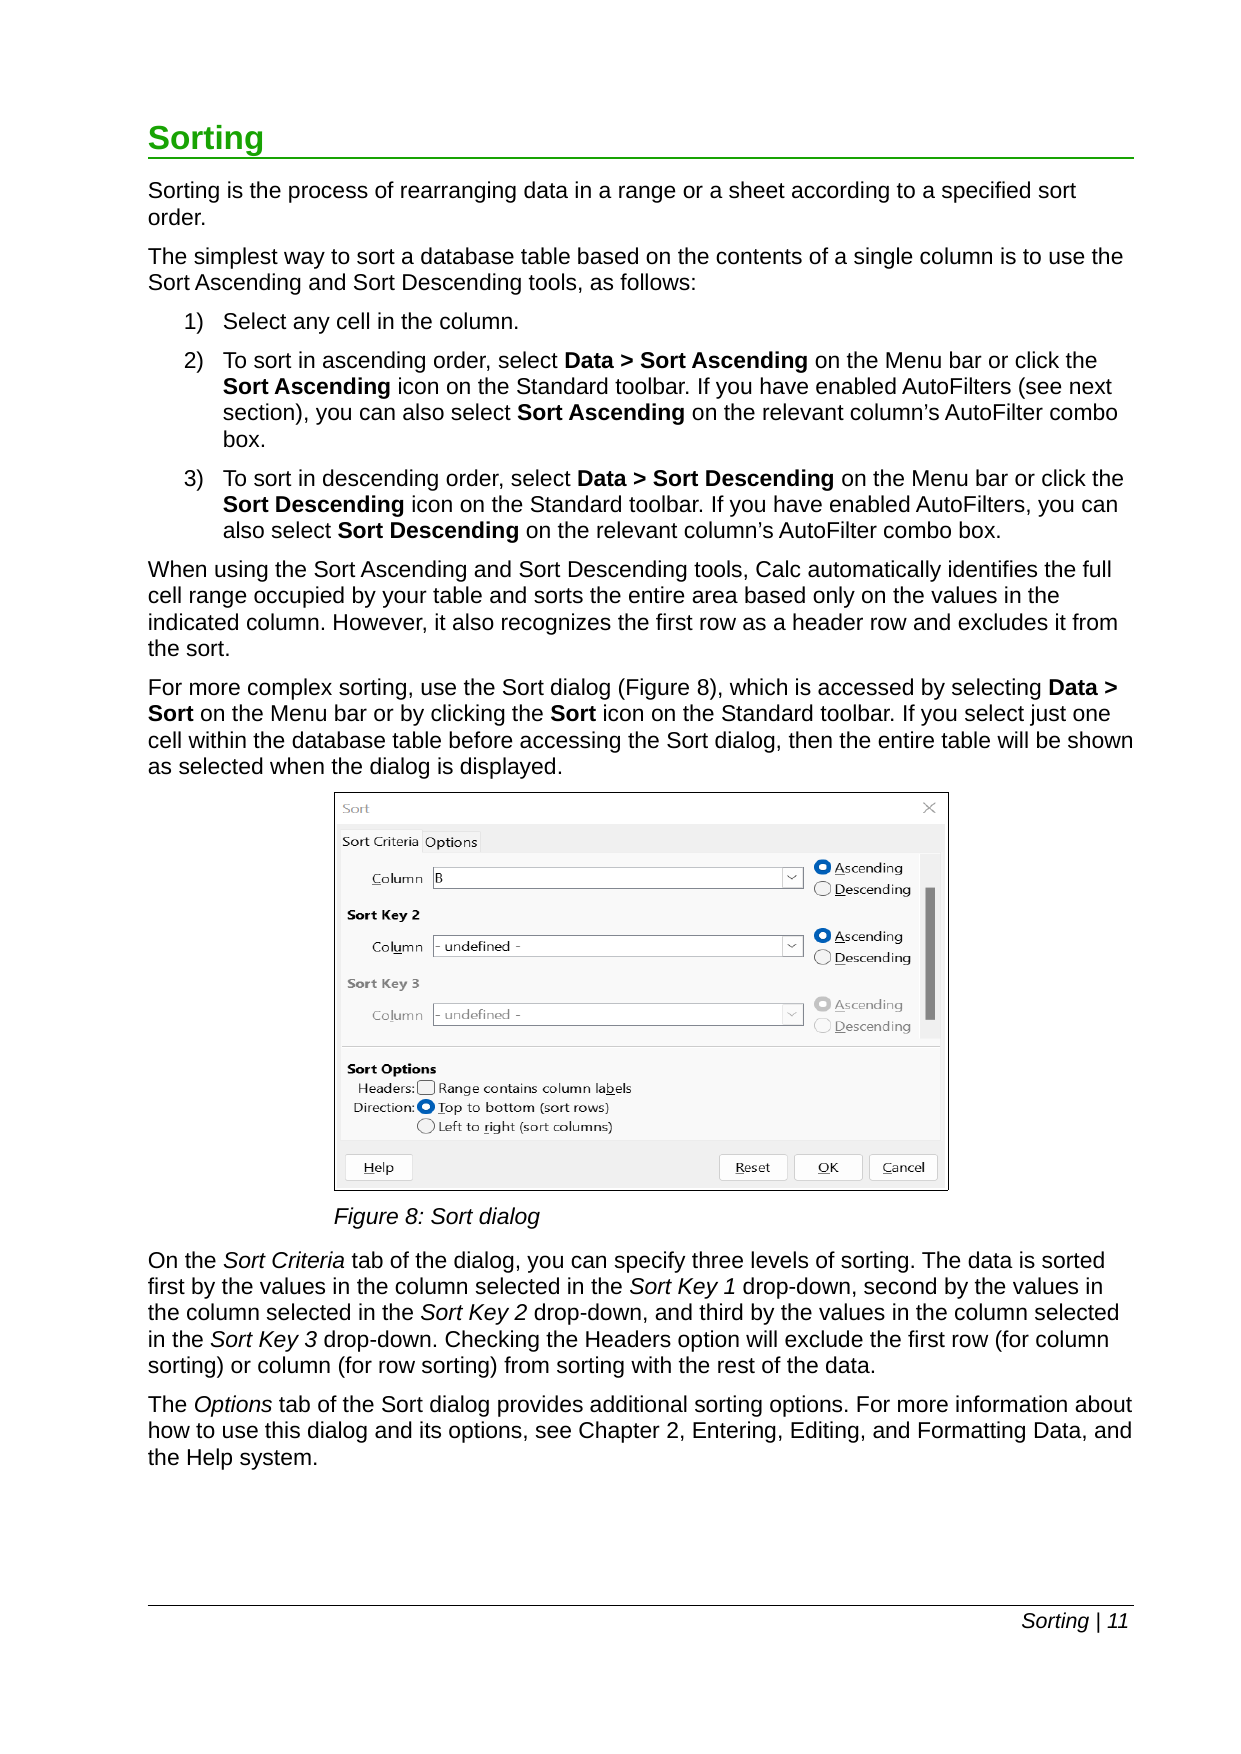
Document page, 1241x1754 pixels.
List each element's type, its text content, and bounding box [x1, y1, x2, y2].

list Select any cell in the column. [204, 308, 1134, 334]
list To sort in ascending order, select Data > Sort Ascending on the Menu bar or click the Sort Ascending icon on the Standard toolbar. If you have enabled AutoFilters (see next section), you can also select Sort Ascending on the relevant column’s AutoFilter combo box. [204, 347, 1134, 452]
text Figure 8: Sort dialog [334, 1203, 948, 1229]
text Sorting is the process of rearranging data in a range or a sheet according to a specified sort order. [148, 177, 1134, 230]
text On the Sort Criteria tab of the dialog, you can specify three levels of sorting. The data is sorted first by the values in the column selected in the Sort Key 1 drop-down, second by the values in the column selected in the Sort Key 2 drop-down, and third by the values in the column selected in the Sort Key 3 drop-down. Checking the Headers option will exclude the first row (for column sorting) or column (for row sorting) from sorting with the rest of the data. [148, 1247, 1134, 1378]
text The simplest way to sort a database table based on the contents of a single column is to use the Sort Ascending and Sort Descending tools, as follows: [148, 243, 1134, 295]
picture [336, 795, 945, 1188]
subtitle Sorting [148, 118, 1134, 157]
text For more complex sorting, use the Sort dialog (Figure 8), which is accessed by selecting Data > Sort on the Menu bar or by clicking the Sort icon on the Standard toolbar. If you select just one cell within the database table before accessing the Sort dialog, then the entire table will be shown as selected when the dialog is displayed. [148, 674, 1134, 779]
text The Options tab of the Sort dialog provides additional sorting options. For more information about how to use this dialog and its options, see Chapter 2, Entering, Editing, and Formatting Data, and the Help system. [148, 1391, 1134, 1470]
text When using the Sort Ascending and Sort Descending tools, Calc automatically identifies the full cell range occupied by your table and sorts the entire area based only on the values in the indicated column. However, it also recognizes the first row as a header row and excludes it from the sort. [148, 556, 1134, 662]
list To sort in descending order, select Data > Sort Descending on the Menu bar or click the Sort Descending icon on the Standard toolbar. If you have enabled AutoFilters, you can also select Sort Descending on the relevant column’s AutoFilter combo box. [204, 464, 1134, 544]
